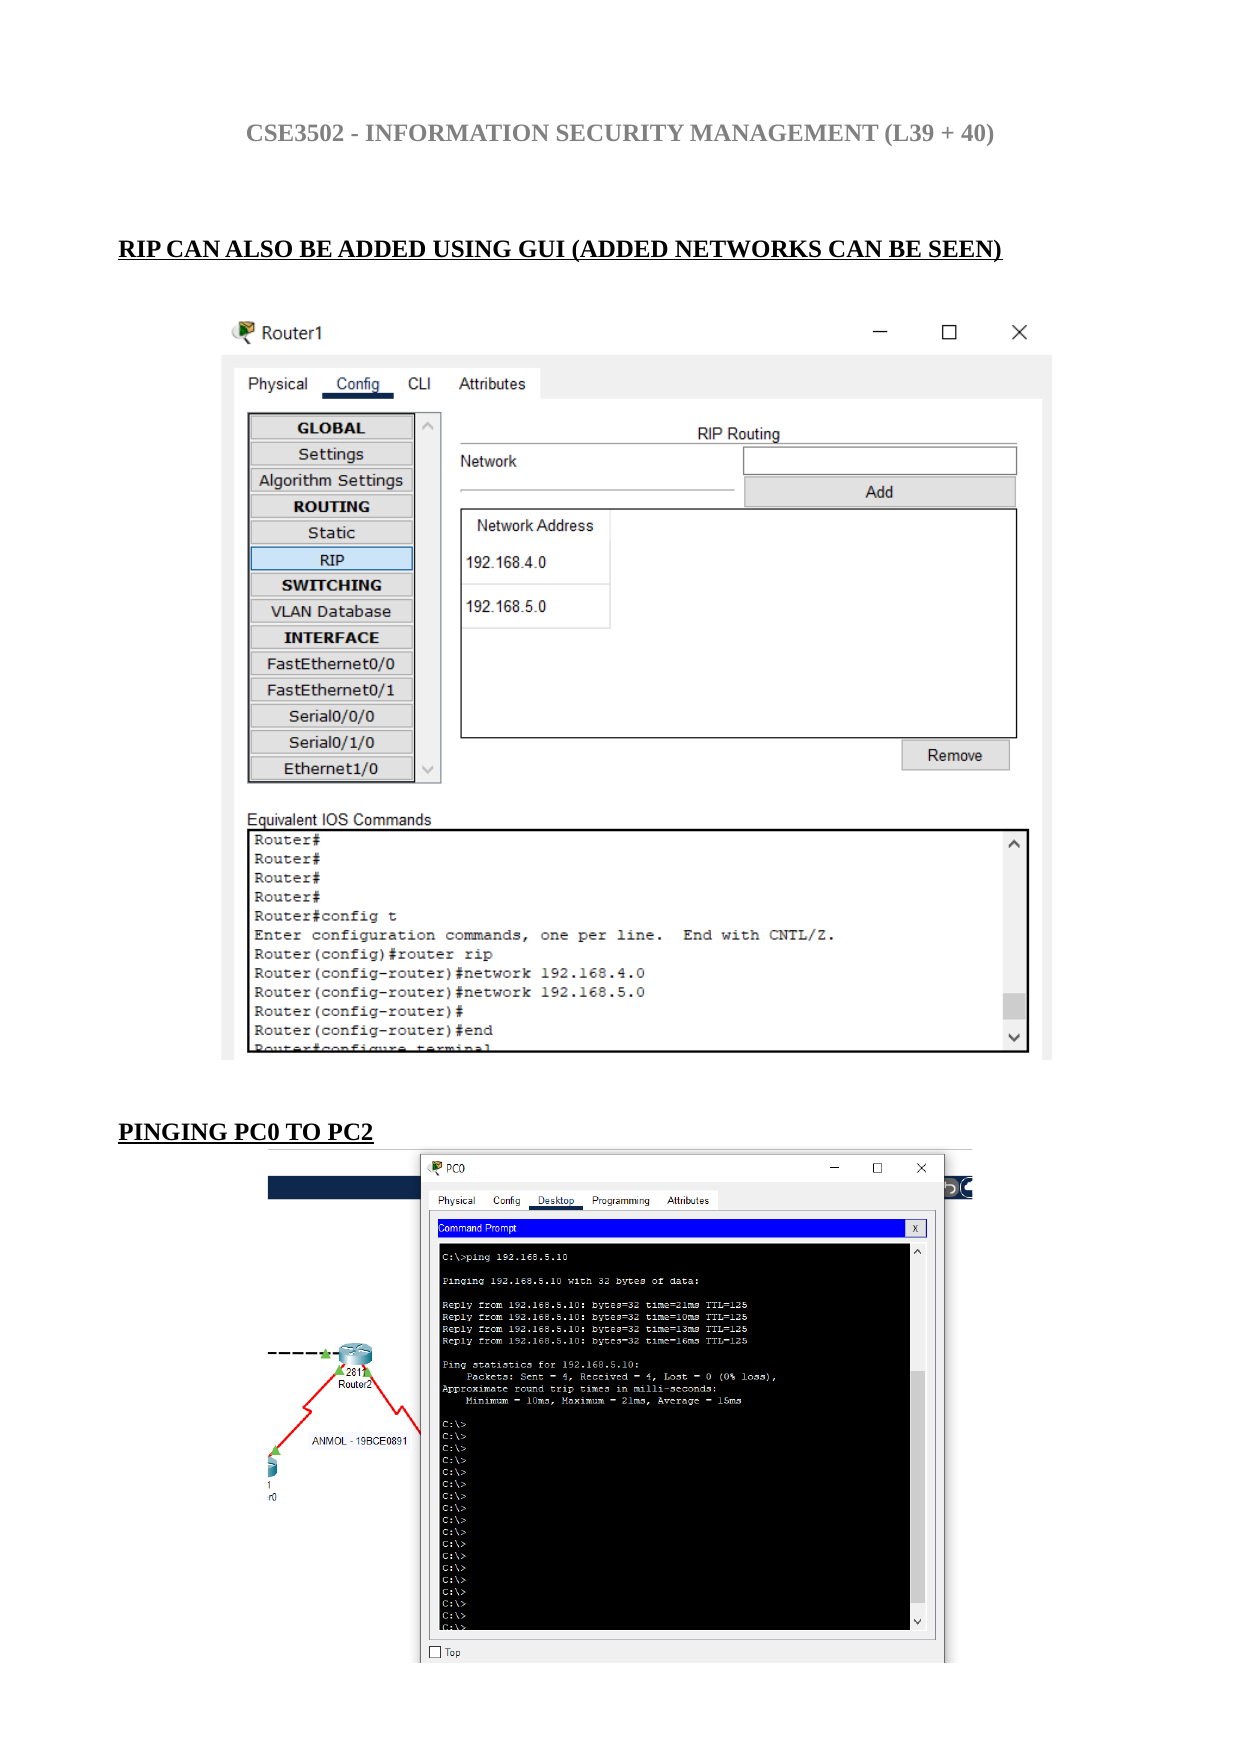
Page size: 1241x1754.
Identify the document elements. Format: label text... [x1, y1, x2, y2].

text PINGING PC0 TO PC2 [118, 1117, 1122, 1146]
text RIP CAN ALSO BE ADDED USING GUI (ADDED NETWORKS CAN BE SEEN) [118, 234, 1122, 263]
picture [221, 312, 1053, 1060]
picture [267, 1146, 973, 1663]
